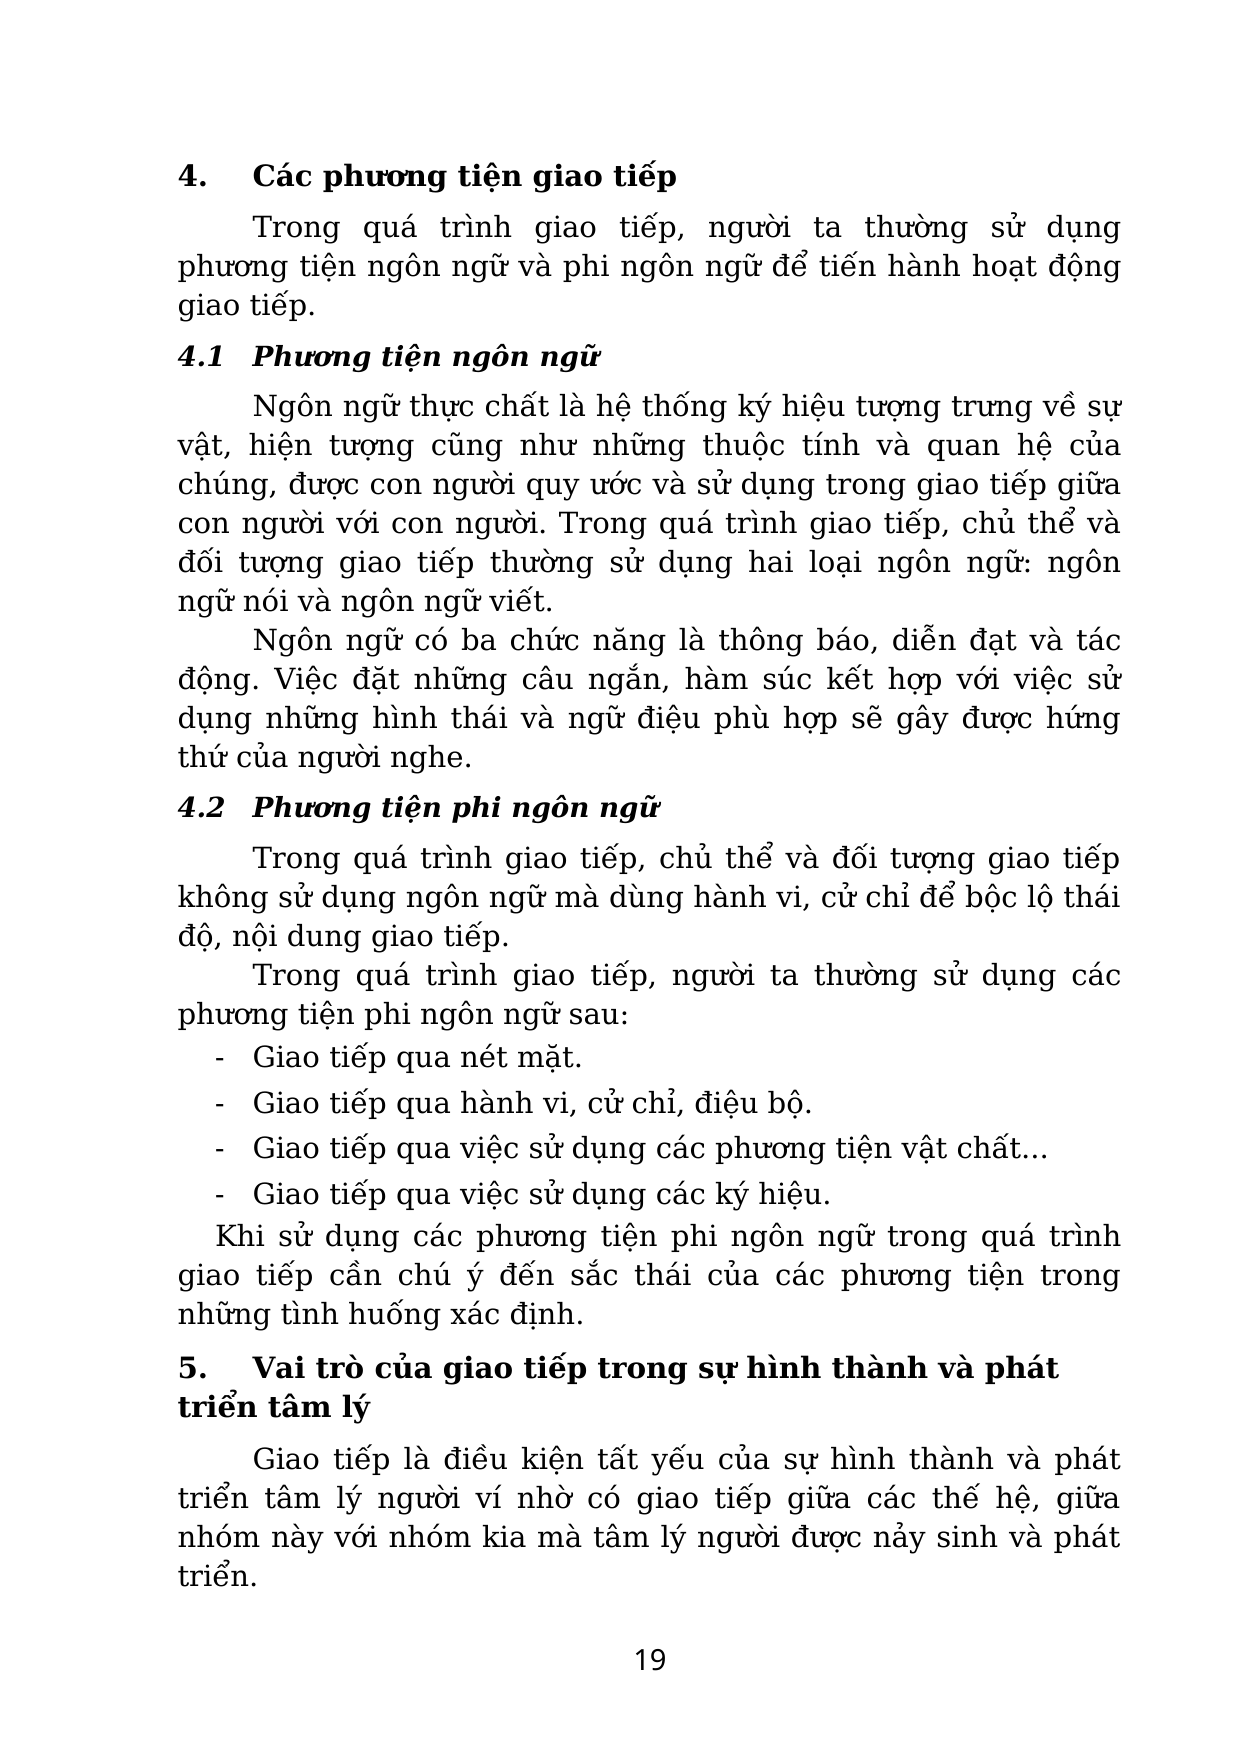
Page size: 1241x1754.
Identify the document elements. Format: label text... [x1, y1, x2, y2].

text Giao tiếp là điều kiện tất yếu của sự hình thành và phát triển tâm lý người ví nhờ có giao tiếp giữa các thế hệ, giữa nhóm này với nhóm kia mà tâm lý người được nảy sinh và phát triển. [177, 1442, 1122, 1593]
text Trong quá trình giao tiếp, người ta thường sử dụng phương tiện ngôn ngữ và phi ngôn ngữ để tiến hành hoạt động giao tiếp. [177, 211, 1122, 322]
text Ngôn ngữ có ba chức năng là thông báo, diễn đạt và tác động. Việc đặt những câu ngắn, hàm súc kết hợp với việc sử dụng những hình thái và ngữ điệu phù hợp sẽ gây được hứng thứ của người nghe. [177, 623, 1122, 774]
text Trong quá trình giao tiếp, chủ thể và đối tượng giao tiếp không sử dụng ngôn ngữ mà dùng hành vi, cử chỉ để bộc lộ thái độ, nội dung giao tiếp. [177, 842, 1122, 954]
text Khi sử dụng các phương tiện phi ngôn ngữ trong quá trình giao tiếp cần chú ý đến sắc thái của các phương tiện trong những tình huống xác định. [177, 1219, 1122, 1331]
list Giao tiếp qua hành vi, cử chỉ, điệu bộ. [215, 1082, 1122, 1122]
subtitle Các phương tiện giao tiếp [177, 158, 1122, 193]
list Giao tiếp qua việc sử dụng các phương tiện vật chất... [215, 1128, 1122, 1167]
list Giao tiếp qua việc sử dụng các ký hiệu. [215, 1173, 1122, 1213]
subtitle Phương tiện phi ngôn ngữ [177, 792, 1122, 824]
text Ngôn ngữ thực chất là hệ thống ký hiệu tượng trưng về sự vật, hiện tượng cũng như những thuộc tính và quan hệ của chúng, được con người quy ước và sử dụng trong giao tiếp giữa con người với con người. Trong quá trình giao tiếp, chủ thể và đối tượng giao tiếp thường sử dụng hai loại ngôn ngữ: ngôn ngữ nói và ngôn ngữ viết. [177, 390, 1122, 618]
text Trong quá trình giao tiếp, người ta thường sử dụng các phương tiện phi ngôn ngữ sau: [177, 959, 1122, 1032]
subtitle Vai trò của giao tiếp trong sự hình thành và phát triển tâm lý [177, 1351, 1122, 1424]
subtitle Phương tiện ngôn ngữ [177, 340, 1122, 372]
list Giao tiếp qua nét mặt. [215, 1037, 1122, 1076]
